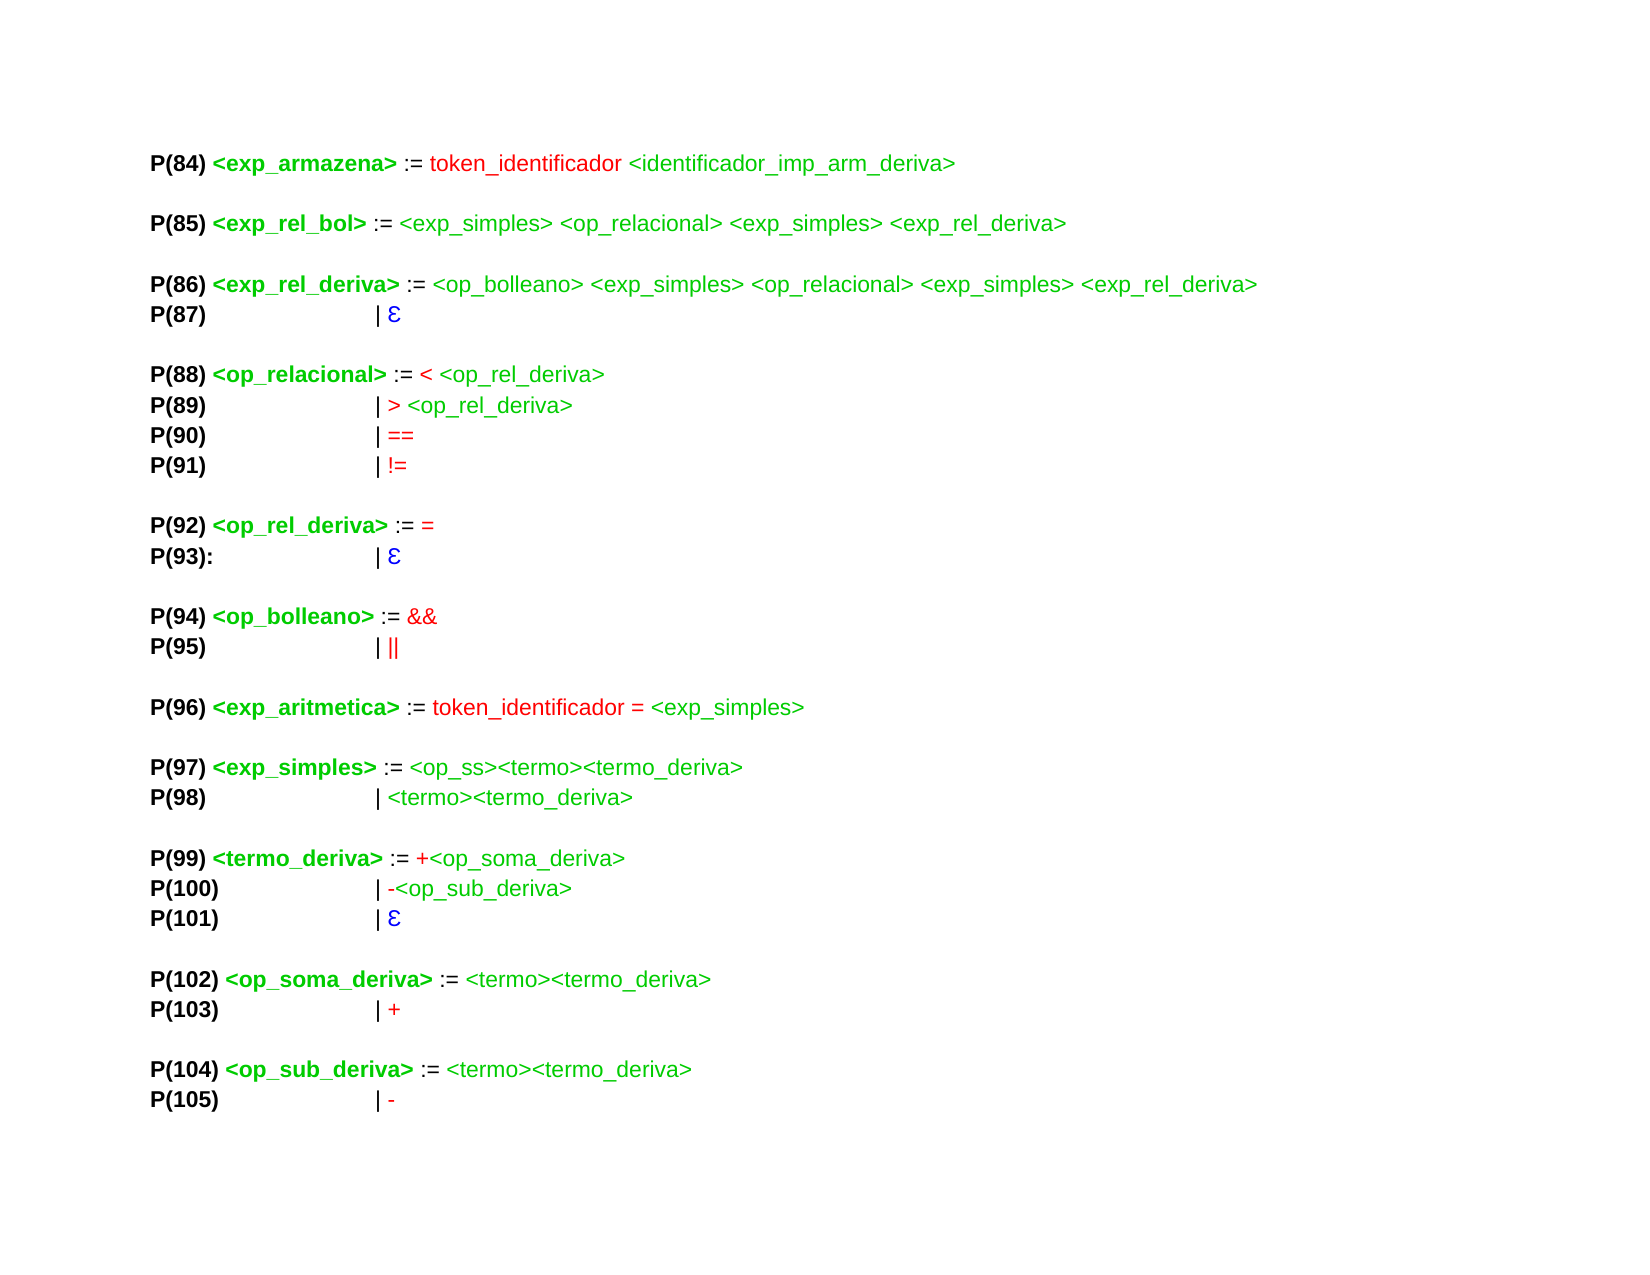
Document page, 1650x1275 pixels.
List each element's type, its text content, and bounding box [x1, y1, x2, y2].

text P(93): | Ɛ [150, 543, 1500, 569]
text P(94) <op_bolleano> := && [150, 603, 1500, 629]
text P(98) | <termo><termo_deriva> [150, 784, 1500, 811]
text P(88) <op_relacional> := < <op_rel_deriva> [150, 361, 1500, 388]
text P(84) <exp_armazena> := token_identificador <identificador_imp_arm_deriva> [150, 150, 1500, 176]
text P(96) <exp_aritmetica> := token_identificador = <exp_simples> [150, 694, 1500, 720]
text P(105) | - [150, 1086, 1500, 1113]
text P(95) | || [150, 633, 1500, 660]
text P(91) | != [150, 452, 1500, 478]
text P(102) <op_soma_deriva> := <termo><termo_deriva> [150, 966, 1500, 992]
text P(90) | == [150, 422, 1500, 448]
text P(92) <op_rel_deriva> := = [150, 512, 1500, 539]
text P(104) <op_sub_deriva> := <termo><termo_deriva> [150, 1056, 1500, 1083]
text P(103) | + [150, 996, 1500, 1022]
text P(89) | > <op_rel_deriva> [150, 392, 1500, 418]
text P(87) | Ɛ [150, 301, 1500, 327]
text P(85) <exp_rel_bol> := <exp_simples> <op_relacional> <exp_simples> <exp_rel_deriva> [150, 210, 1500, 237]
text P(100) | -<op_sub_deriva> [150, 875, 1500, 901]
text P(101) | Ɛ [150, 905, 1500, 932]
text P(86) <exp_rel_deriva> := <op_bolleano> <exp_simples> <op_relacional> <exp_simples> <exp_rel_deriva> [150, 271, 1500, 297]
text P(97) <exp_simples> := <op_ss><termo><termo_deriva> [150, 754, 1500, 781]
text P(99) <termo_deriva> := +<op_soma_deriva> [150, 845, 1500, 871]
